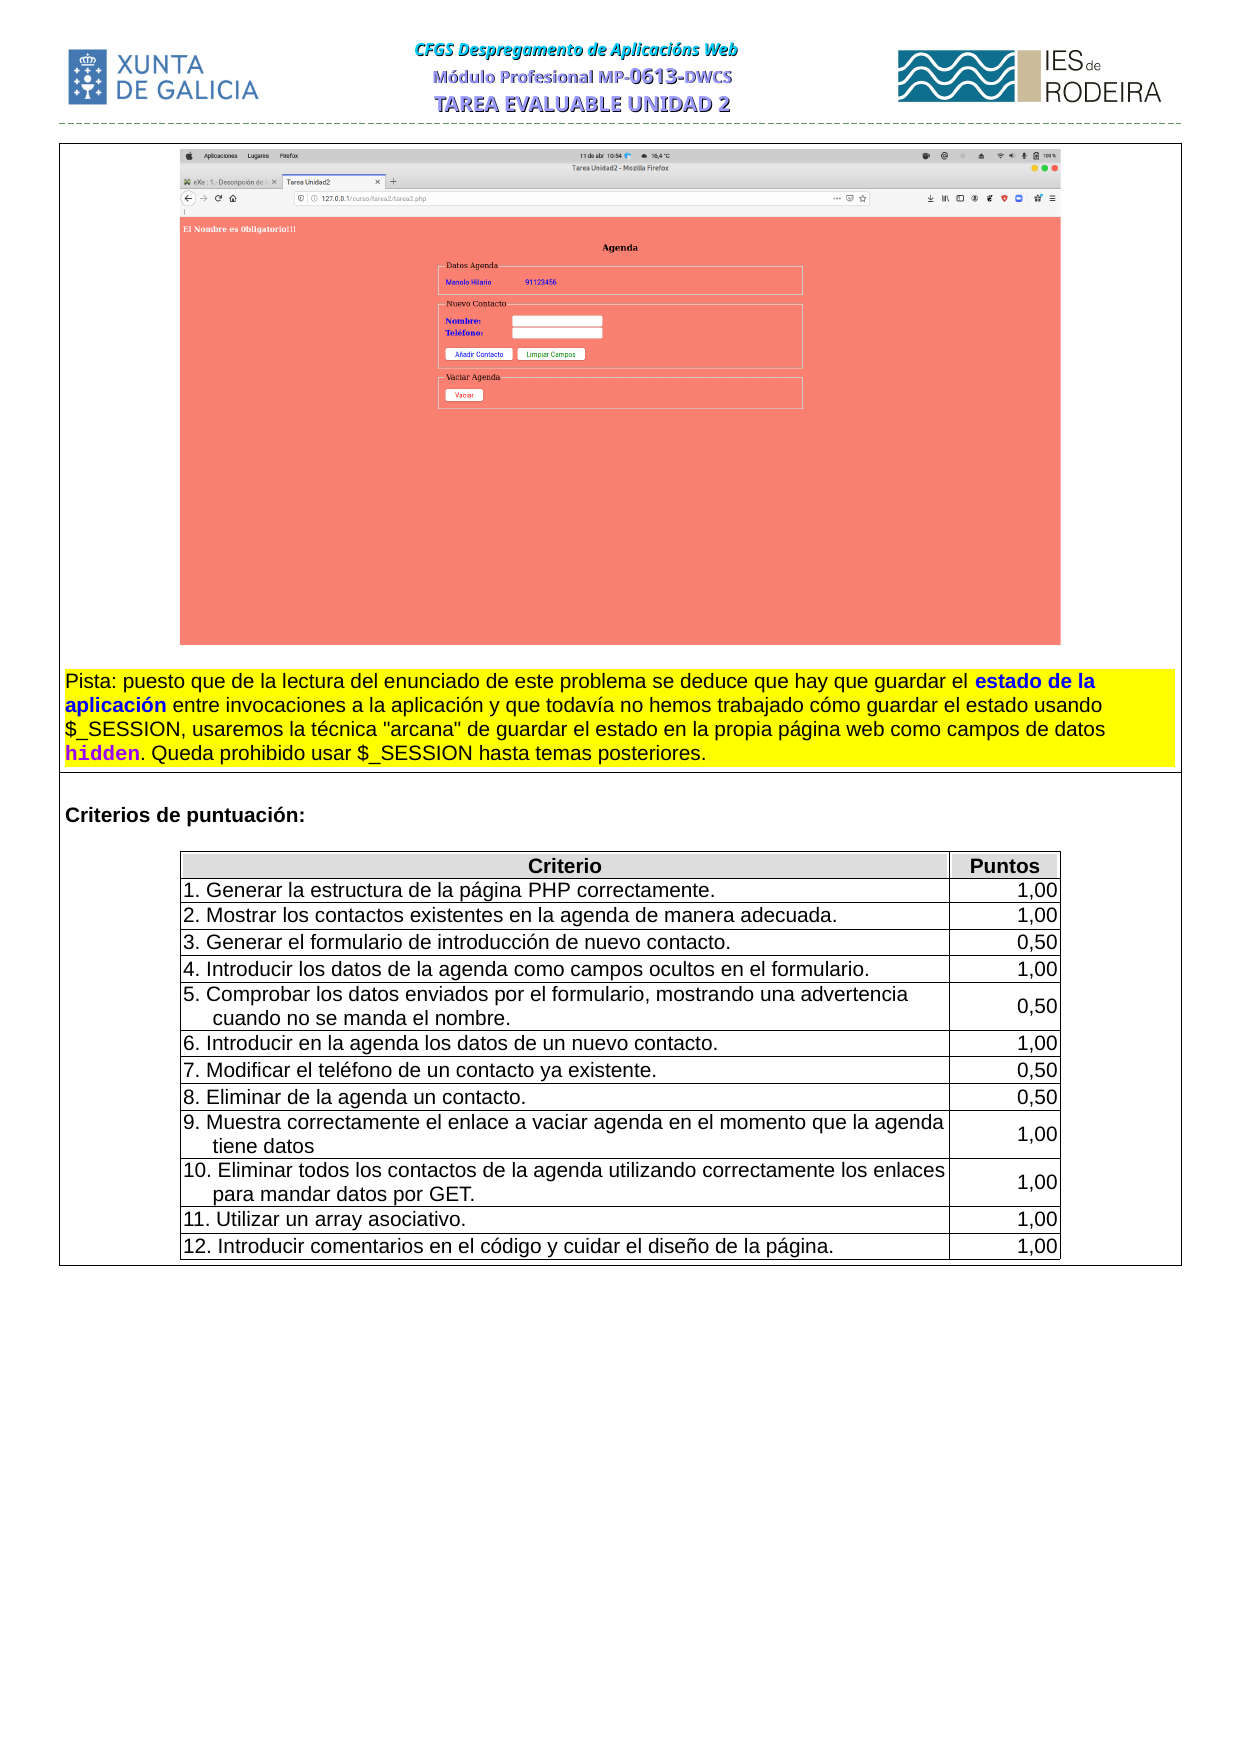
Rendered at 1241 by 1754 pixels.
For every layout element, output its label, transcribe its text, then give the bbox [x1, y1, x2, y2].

table_header Puntos [950, 852, 1060, 878]
table_cell 9. Muestra correctamente el enlace a vaciar agenda en el momento que la agenda tiene datos [181, 1111, 949, 1158]
table_cell 7. Modificar el teléfono de un contacto ya existente. [181, 1057, 949, 1083]
table_cell 1,00 [950, 903, 1060, 928]
table_cell 0,50 [950, 1057, 1060, 1083]
table_cell 1,00 [950, 1111, 1060, 1158]
table_cell 0,50 [950, 1084, 1060, 1110]
table_cell 1,00 [950, 879, 1060, 902]
table_cell 11. Utilizar un array asociativo. [181, 1207, 949, 1232]
table_cell 6. Introducir en la agenda los datos de un nuevo contacto. [181, 1031, 949, 1056]
table_cell 1,00 [950, 956, 1060, 982]
table_cell 4. Introducir los datos de la agenda como campos ocultos en el formulario. [181, 956, 949, 982]
table_cell 10. Eliminar todos los contactos de la agenda utilizando correctamente los enlaces para mandar datos por GET. [181, 1159, 949, 1206]
table_cell 1. Generar la estructura de la página PHP correctamente. [181, 879, 949, 902]
table_header Pista: puesto que de la lectura del enunciado de este problema se deduce que hay que guardar el estado de la aplicación entre invocaciones a la aplicación y que todavía no hemos trabajado cómo guardar el estado usando $_SESSION, usaremos la técnica "arcana" de guardar el estado en la propia página web como campos de datos hidden. Queda prohibido usar $_SESSION hasta temas posteriores. [60, 144, 1181, 772]
picture [897, 50, 1164, 103]
table_cell 1,00 [950, 1159, 1060, 1206]
table_cell 2. Mostrar los contactos existentes en la agenda de manera adecuada. [181, 903, 949, 928]
picture [179, 149, 1061, 645]
table_cell 1,00 [950, 1234, 1060, 1259]
picture [64, 44, 267, 109]
table_cell 1,00 [950, 1031, 1060, 1056]
table_cell 0,50 [950, 983, 1060, 1030]
table_cell 5. Comprobar los datos enviados por el formulario, mostrando una advertencia cuando no se manda el nombre. [181, 983, 949, 1030]
table_cell 8. Eliminar de la agenda un contacto. [181, 1084, 949, 1110]
table_cell 0,50 [950, 930, 1060, 955]
table_cell 1,00 [950, 1207, 1060, 1232]
table_cell Criterios de puntuación: [60, 773, 1181, 1265]
table_cell 12. Introducir comentarios en el código y cuidar el diseño de la página. [181, 1234, 949, 1259]
table_cell 3. Generar el formulario de introducción de nuevo contacto. [181, 930, 949, 955]
